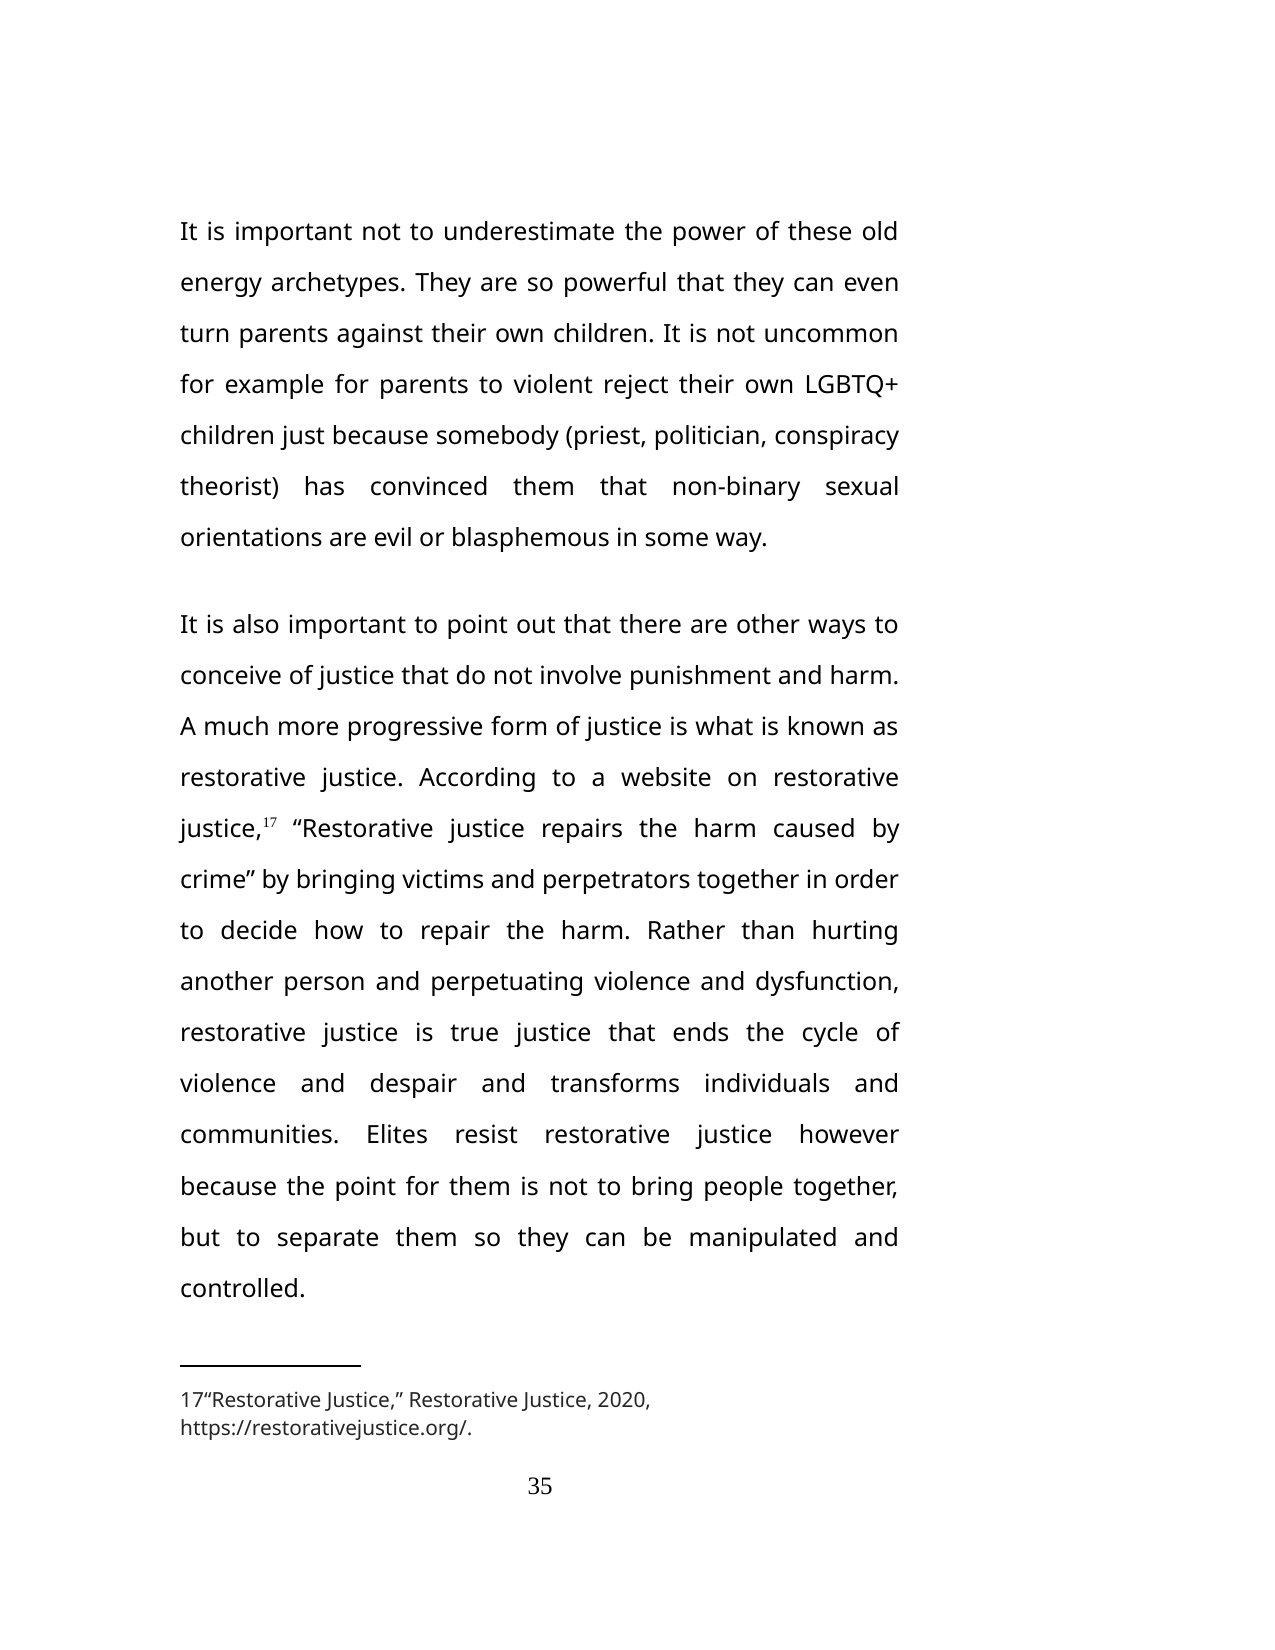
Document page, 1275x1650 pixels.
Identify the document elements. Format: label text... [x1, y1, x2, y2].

text It is important not to underestimate the power of these old energy archetypes. They are so powerful that they can even turn parents against their own children. It is not uncommon for example for parents to violent reject their own LGBTQ+ children just because somebody (priest, politician, conspiracy theorist) has convinced them that non-binary sexual orientations are evil or blasphemous in some way. [180, 213, 900, 554]
text “Restorative Justice,” Restorative Justice, 2020, https://restorativejustice.org/. [473, 1385, 900, 1442]
text It is also important to point out that there are other ways to conceive of justice that do not involve punishment and harm. A much more progressive form of justice is what is known as restorative justice. According to a website on restorative justice, “Restorative justice repairs the harm caused by crime” by bringing victims and perpetrators together in order to decide how to repair the harm. Rather than hurting another person and perpetuating violence and dysfunction, restorative justice is true justice that ends the cycle of violence and despair and transforms individuals and communities. Elites resist restorative justice however because the point for them is not to bring people together, but to separate them so they can be manipulated and controlled. [180, 607, 900, 1304]
